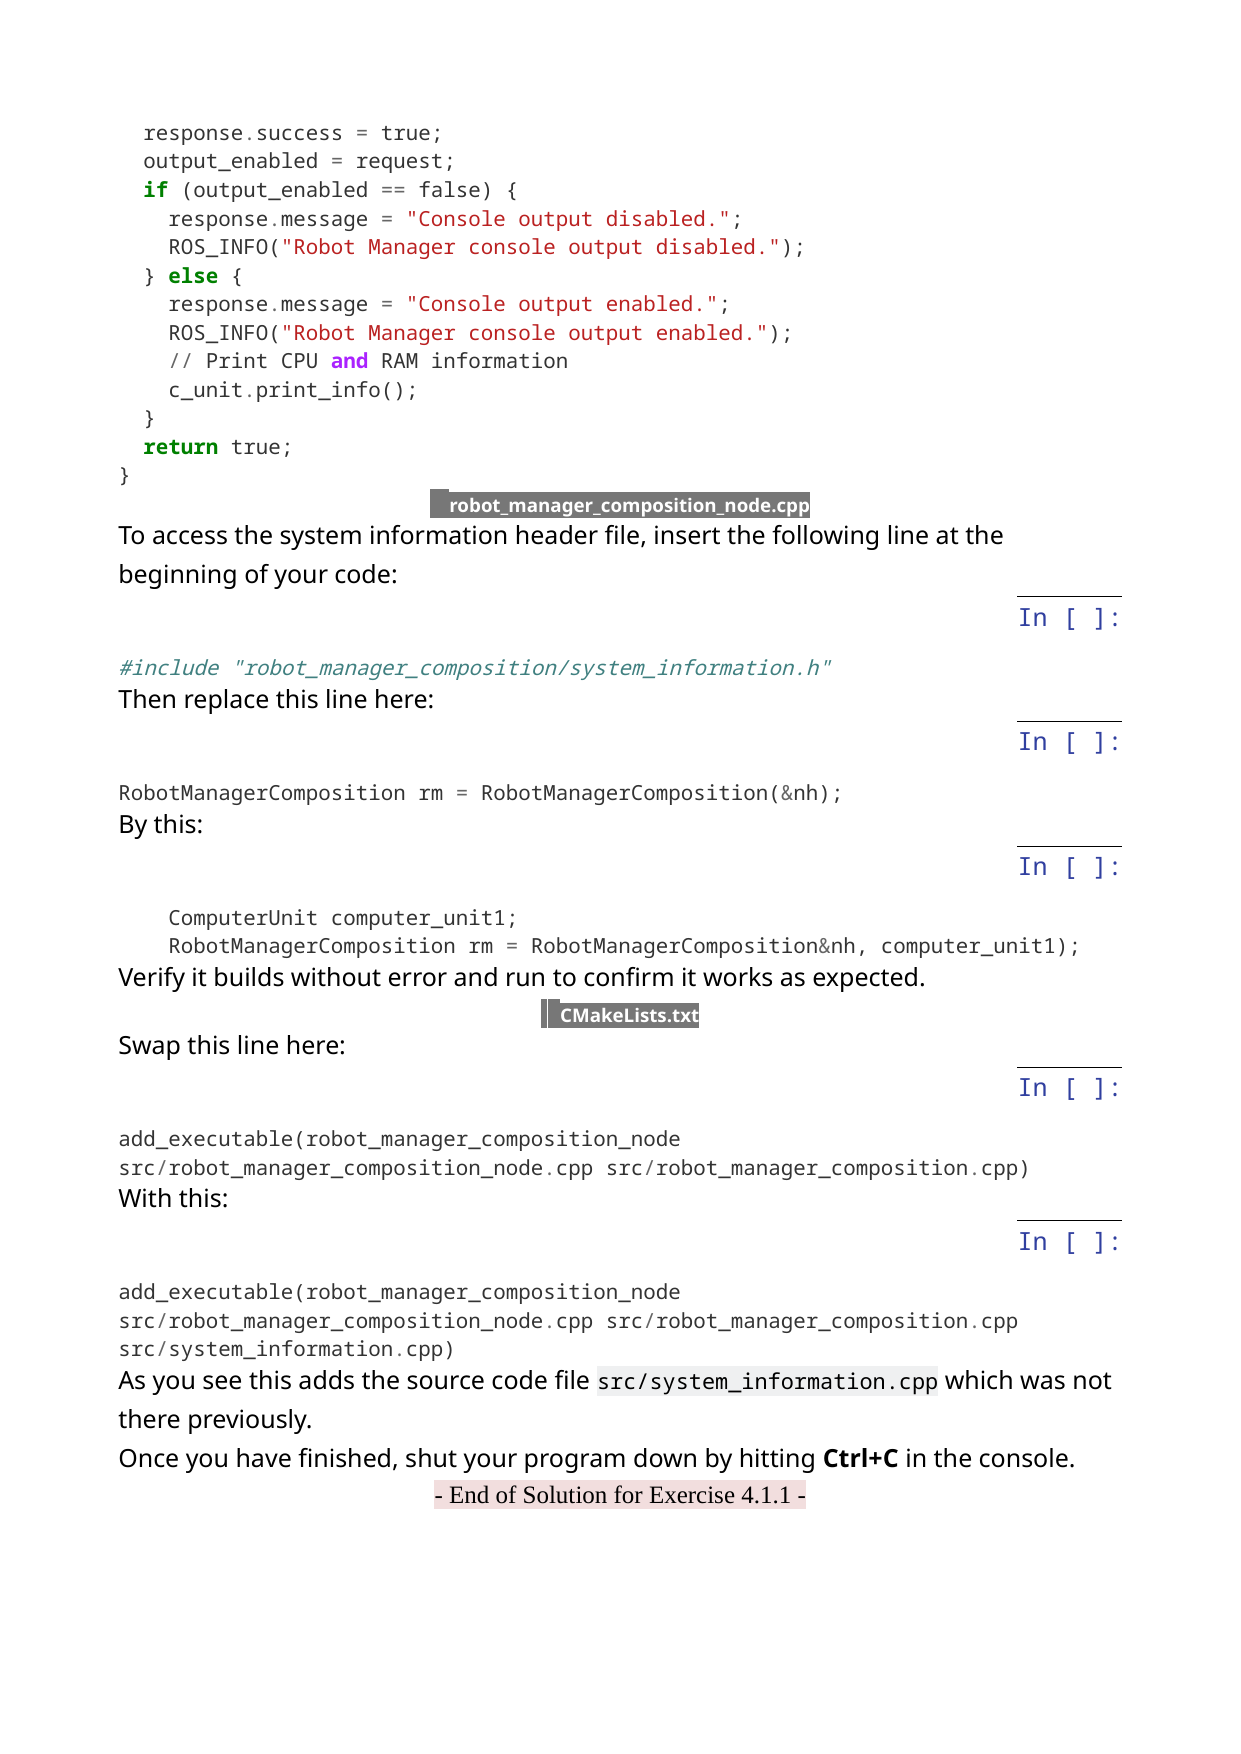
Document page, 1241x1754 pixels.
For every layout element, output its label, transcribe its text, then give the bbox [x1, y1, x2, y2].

text Verify it builds without error and run to confirm it works as expected. [118, 960, 1122, 994]
text robot_manager_composition_node.cpp [118, 489, 1122, 518]
text - End of Solution for Exercise 4.1.1 - [118, 1480, 1122, 1509]
text Once you have finished, shut your program down by hitting Ctrl+C in the console. [118, 1441, 1122, 1475]
text add_executable(robot_manager_composition_node src/robot_manager_composition_node.cpp src/robot_manager_composition.cpp src/system_information.cpp) [118, 1277, 1122, 1363]
text c_unit.print_info(); [118, 375, 1122, 403]
text As you see this adds the source code file src/system_information.cpp which was not there previously. [118, 1363, 1122, 1436]
text // Print CPU and RAM information [118, 346, 1122, 375]
text In [ ]: [118, 596, 1122, 633]
text add_executable(robot_manager_composition_node src/robot_manager_composition_node.cpp src/robot_manager_composition.cpp) [118, 1124, 1122, 1181]
text Then replace this line here: [118, 682, 1122, 716]
text if (output_enabled == false) { [118, 175, 1122, 204]
text } else { [118, 261, 1122, 289]
text In [ ]: [118, 1220, 1122, 1257]
text output_enabled = request; [118, 147, 1122, 175]
text } [118, 403, 1122, 432]
text With this: [118, 1181, 1122, 1215]
text response.message = "Console output enabled."; [118, 289, 1122, 318]
text return true; [118, 432, 1122, 461]
text CMakeLists.txt [118, 999, 1122, 1028]
text Swap this line here: [118, 1028, 1122, 1062]
text RobotManagerComposition rm = RobotManagerComposition&nh, computer_unit1); [118, 931, 1122, 960]
text ROS_INFO("Robot Manager console output disabled."); [118, 232, 1122, 261]
text In [ ]: [118, 1067, 1122, 1104]
text In [ ]: [118, 846, 1122, 883]
text In [ ]: [118, 721, 1122, 758]
text } [118, 461, 1122, 489]
text response.success = true; [118, 118, 1122, 147]
text ROS_INFO("Robot Manager console output enabled."); [118, 318, 1122, 346]
text RobotManagerComposition rm = RobotManagerComposition(&nh); [118, 778, 1122, 807]
text response.message = "Console output disabled."; [118, 204, 1122, 232]
text To access the system information header file, insert the following line at the beginning of your code: [118, 518, 1122, 591]
text #include "robot_manager_composition/system_information.h" [118, 653, 1122, 682]
text By this: [118, 807, 1122, 841]
text ComputerUnit computer_unit1; [118, 903, 1122, 931]
